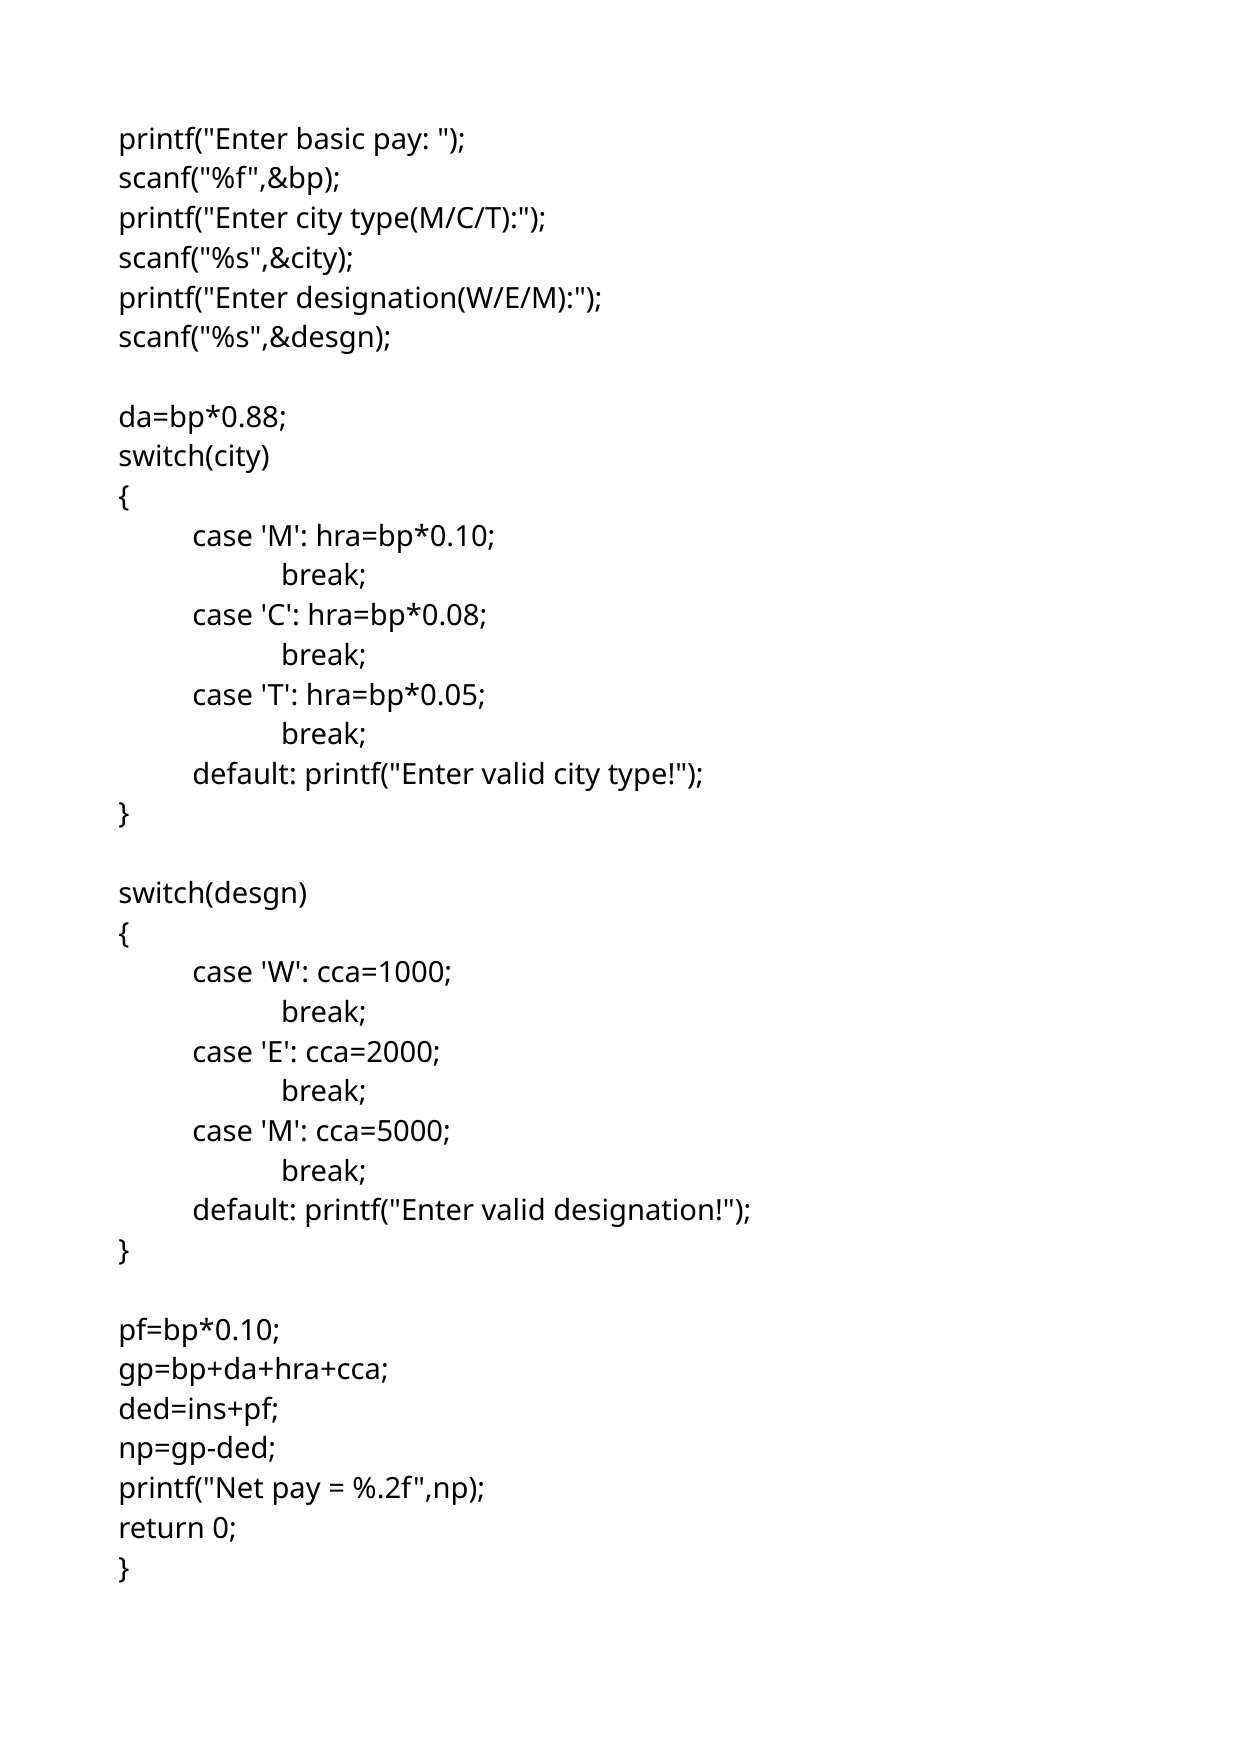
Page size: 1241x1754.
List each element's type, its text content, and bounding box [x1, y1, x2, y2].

text printf("Net pay = %.2f",np); [118, 1467, 1122, 1507]
text { [118, 475, 1122, 515]
text gp=bp+da+hra+cca; [118, 1348, 1122, 1388]
text scanf("%s",&city); [118, 237, 1122, 277]
text } [118, 1229, 1122, 1269]
text switch(desgn) [118, 872, 1122, 912]
text ded=ins+pf; [118, 1388, 1122, 1428]
text switch(city) [118, 436, 1122, 475]
text case 'E': cca=2000; [118, 1031, 1122, 1071]
text } [118, 1547, 1122, 1587]
text break; [118, 555, 1122, 594]
text case 'M': cca=5000; [118, 1110, 1122, 1150]
text printf("Enter city type(M/C/T):"); [118, 197, 1122, 237]
text case 'C': hra=bp*0.08; [118, 594, 1122, 634]
text scanf("%s",&desgn); [118, 317, 1122, 356]
text printf("Enter basic pay: "); [118, 118, 1122, 158]
text pf=bp*0.10; [118, 1309, 1122, 1348]
text default: printf("Enter valid city type!"); [118, 753, 1122, 793]
text return 0; [118, 1507, 1122, 1547]
text break; [118, 713, 1122, 753]
text case 'T': hra=bp*0.05; [118, 674, 1122, 713]
text break; [118, 991, 1122, 1031]
text break; [118, 1150, 1122, 1190]
text da=bp*0.88; [118, 396, 1122, 436]
text case 'M': hra=bp*0.10; [118, 515, 1122, 555]
text case 'W': cca=1000; [118, 952, 1122, 991]
text default: printf("Enter valid designation!"); [118, 1190, 1122, 1229]
text break; [118, 634, 1122, 674]
text { [118, 912, 1122, 952]
text } [118, 793, 1122, 832]
text printf("Enter designation(W/E/M):"); [118, 277, 1122, 317]
text np=gp-ded; [118, 1428, 1122, 1467]
text scanf("%f",&bp); [118, 158, 1122, 197]
text break; [118, 1071, 1122, 1110]
